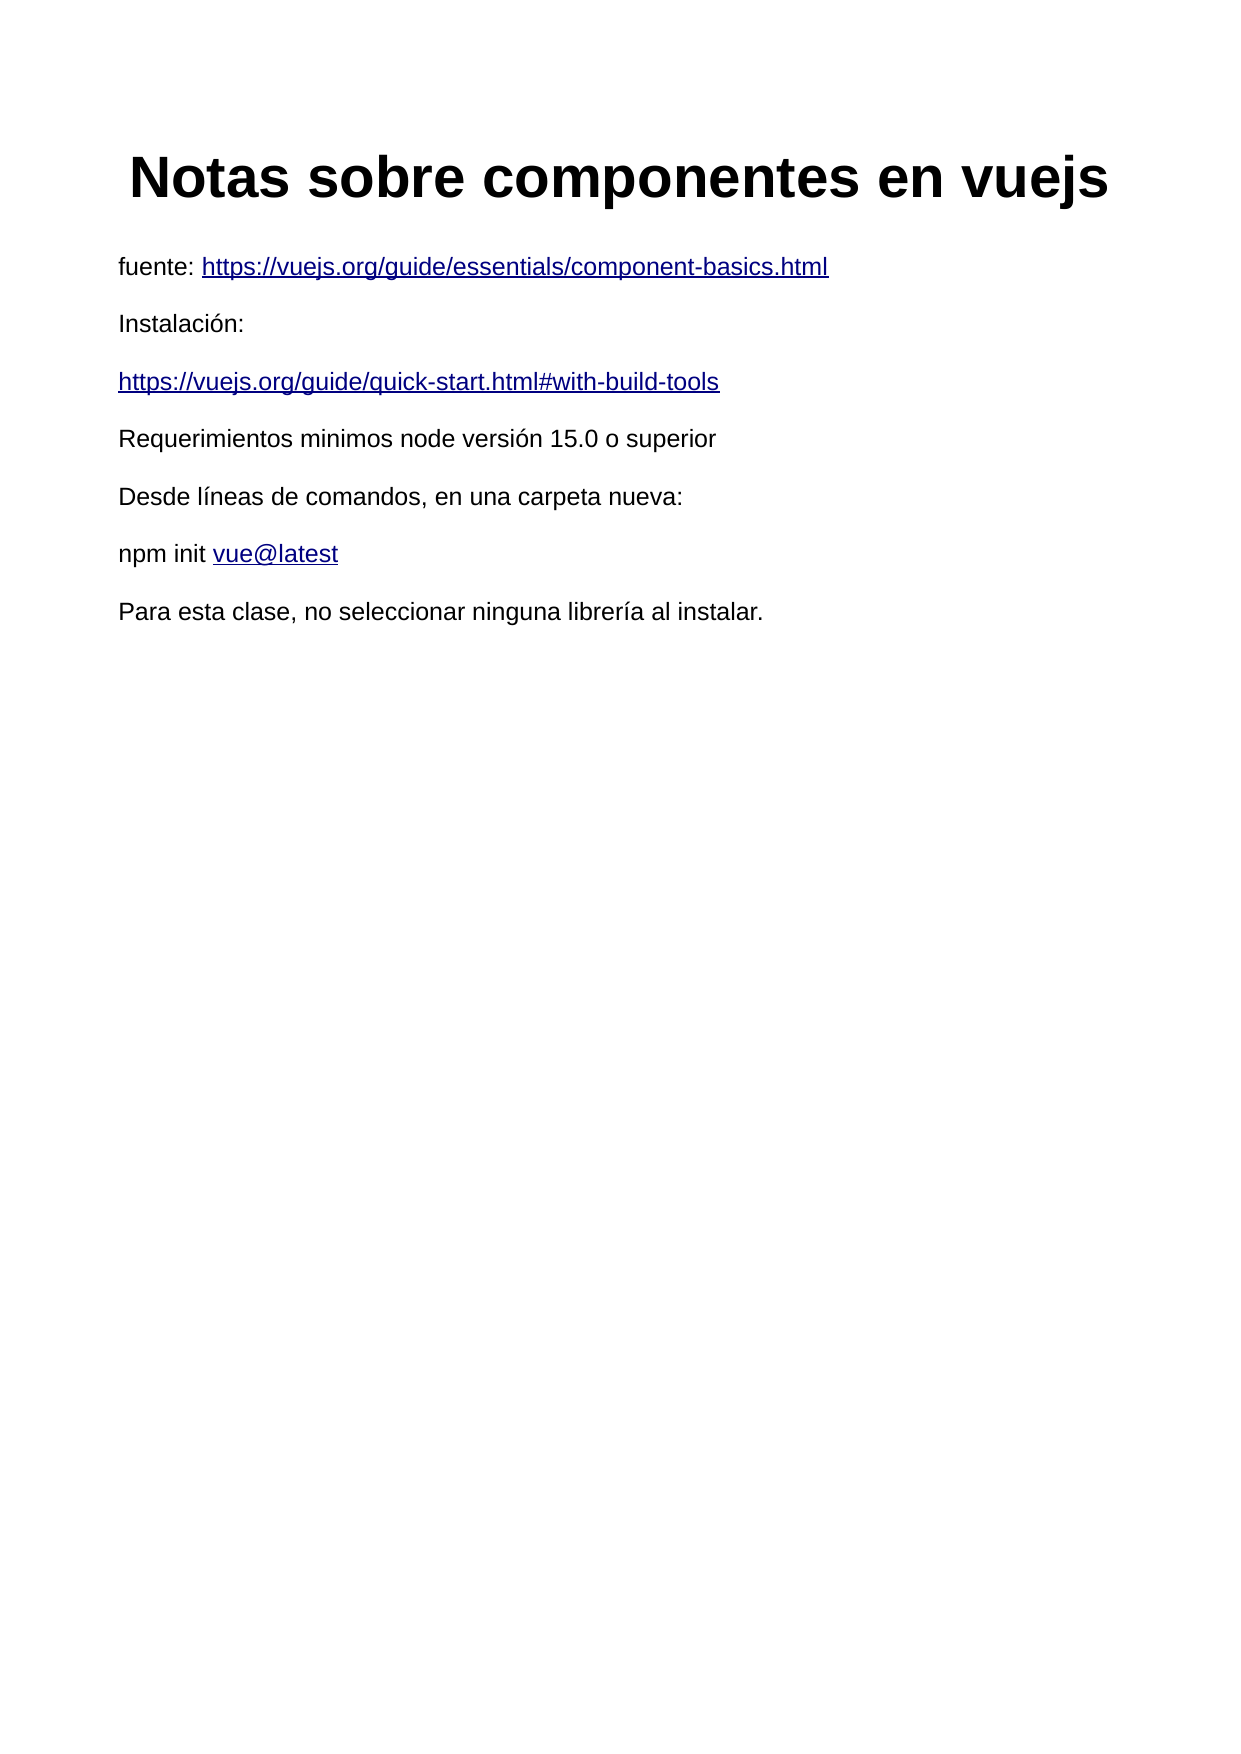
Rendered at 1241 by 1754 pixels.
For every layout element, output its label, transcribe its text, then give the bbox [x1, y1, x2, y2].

text Para esta clase, no seleccionar ninguna librería al instalar. [118, 596, 1122, 625]
text https://vuejs.org/guide/quick-start.html#with-build-tools [118, 366, 1122, 395]
text fuente: https://vuejs.org/guide/essentials/component-basics.html [118, 251, 1122, 280]
text Desde líneas de comandos, en una carpeta nueva: [118, 481, 1122, 510]
text Instalación: [118, 309, 1122, 338]
text Requerimientos minimos node versión 15.0 o superior [118, 424, 1122, 453]
title Notas sobre componentes en vuejs [118, 143, 1122, 210]
text npm init vue@latest [118, 539, 1122, 568]
